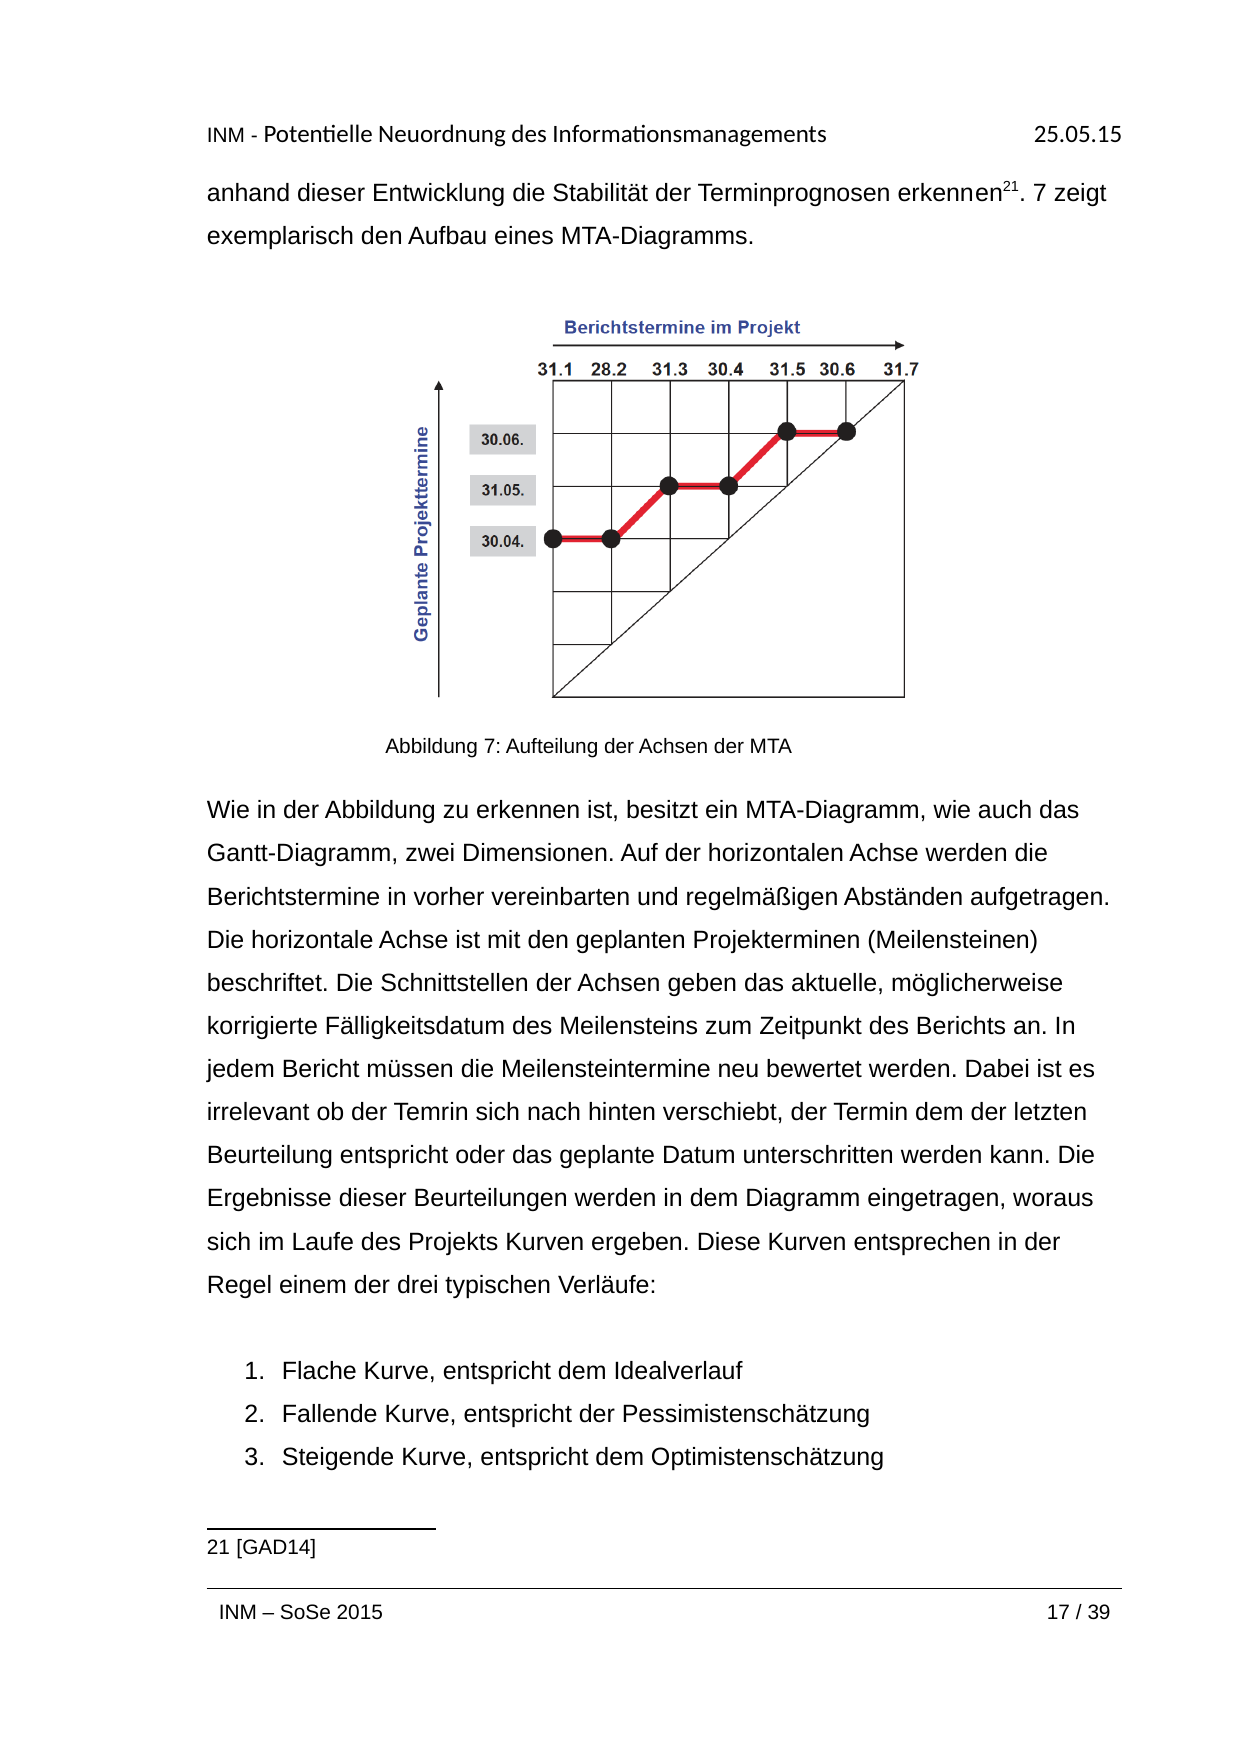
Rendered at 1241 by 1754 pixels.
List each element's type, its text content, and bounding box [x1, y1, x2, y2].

text [GAD14] [207, 1535, 1122, 1559]
picture [385, 307, 930, 717]
text Die Meilensteintrendanalyse (MTA) ist ein wichtiges und dabei einfach anzuwendendes Werkzeug zur Überwachung essentieller Projekttermine. In diesem Zusammenhang werden Projekttermine auch Meileinsteine genannt. Die MTA liefert dabei zwei grundlegende Informationen: Einerseits liefert sie einen Überblick über die Entwicklung zukünftiger Termine, andererseits lässt sich anhand dieser Entwicklung die Stabilität der Terminprognosen erkennen. Abbildung 7 zeigt exemplarisch den Aufbau eines MTA-Diagramms. [207, 178, 1122, 250]
text Abbildung 7: Aufteilung der Achsen der MTA [385, 717, 930, 758]
list Fallende Kurve, entspricht der Pessimistenschätzung [244, 1399, 1122, 1428]
list Steigende Kurve, entspricht dem Optimistenschätzung [244, 1442, 1122, 1471]
text Wie in der Abbildung zu erkennen ist, besitzt ein MTA-Diagramm, wie auch das Gantt-Diagramm, zwei Dimensionen. Auf der horizontalen Achse werden die Berichtstermine in vorher vereinbarten und regelmäßigen Abständen aufgetragen. Die horizontale Achse ist mit den geplanten Projekterminen (Meilensteinen) beschriftet. Die Schnittstellen der Achsen geben das aktuelle, möglicherweise korrigierte Fälligkeitsdatum des Meilensteins zum Zeitpunkt des Berichts an. In jedem Bericht müssen die Meilensteintermine neu bewertet werden. Dabei ist es irrelevant ob der Temrin sich nach hinten verschiebt, der Termin dem der letzten Beurteilung entspricht oder das geplante Datum unterschritten werden kann. Die Ergebnisse dieser Beurteilungen werden in dem Diagramm eingetragen, woraus sich im Laufe des Projekts Kurven ergeben. Diese Kurven entsprechen in der Regel einem der drei typischen Verläufe: [207, 795, 1122, 1298]
list Flache Kurve, entspricht dem Idealverlauf [244, 1356, 1122, 1384]
